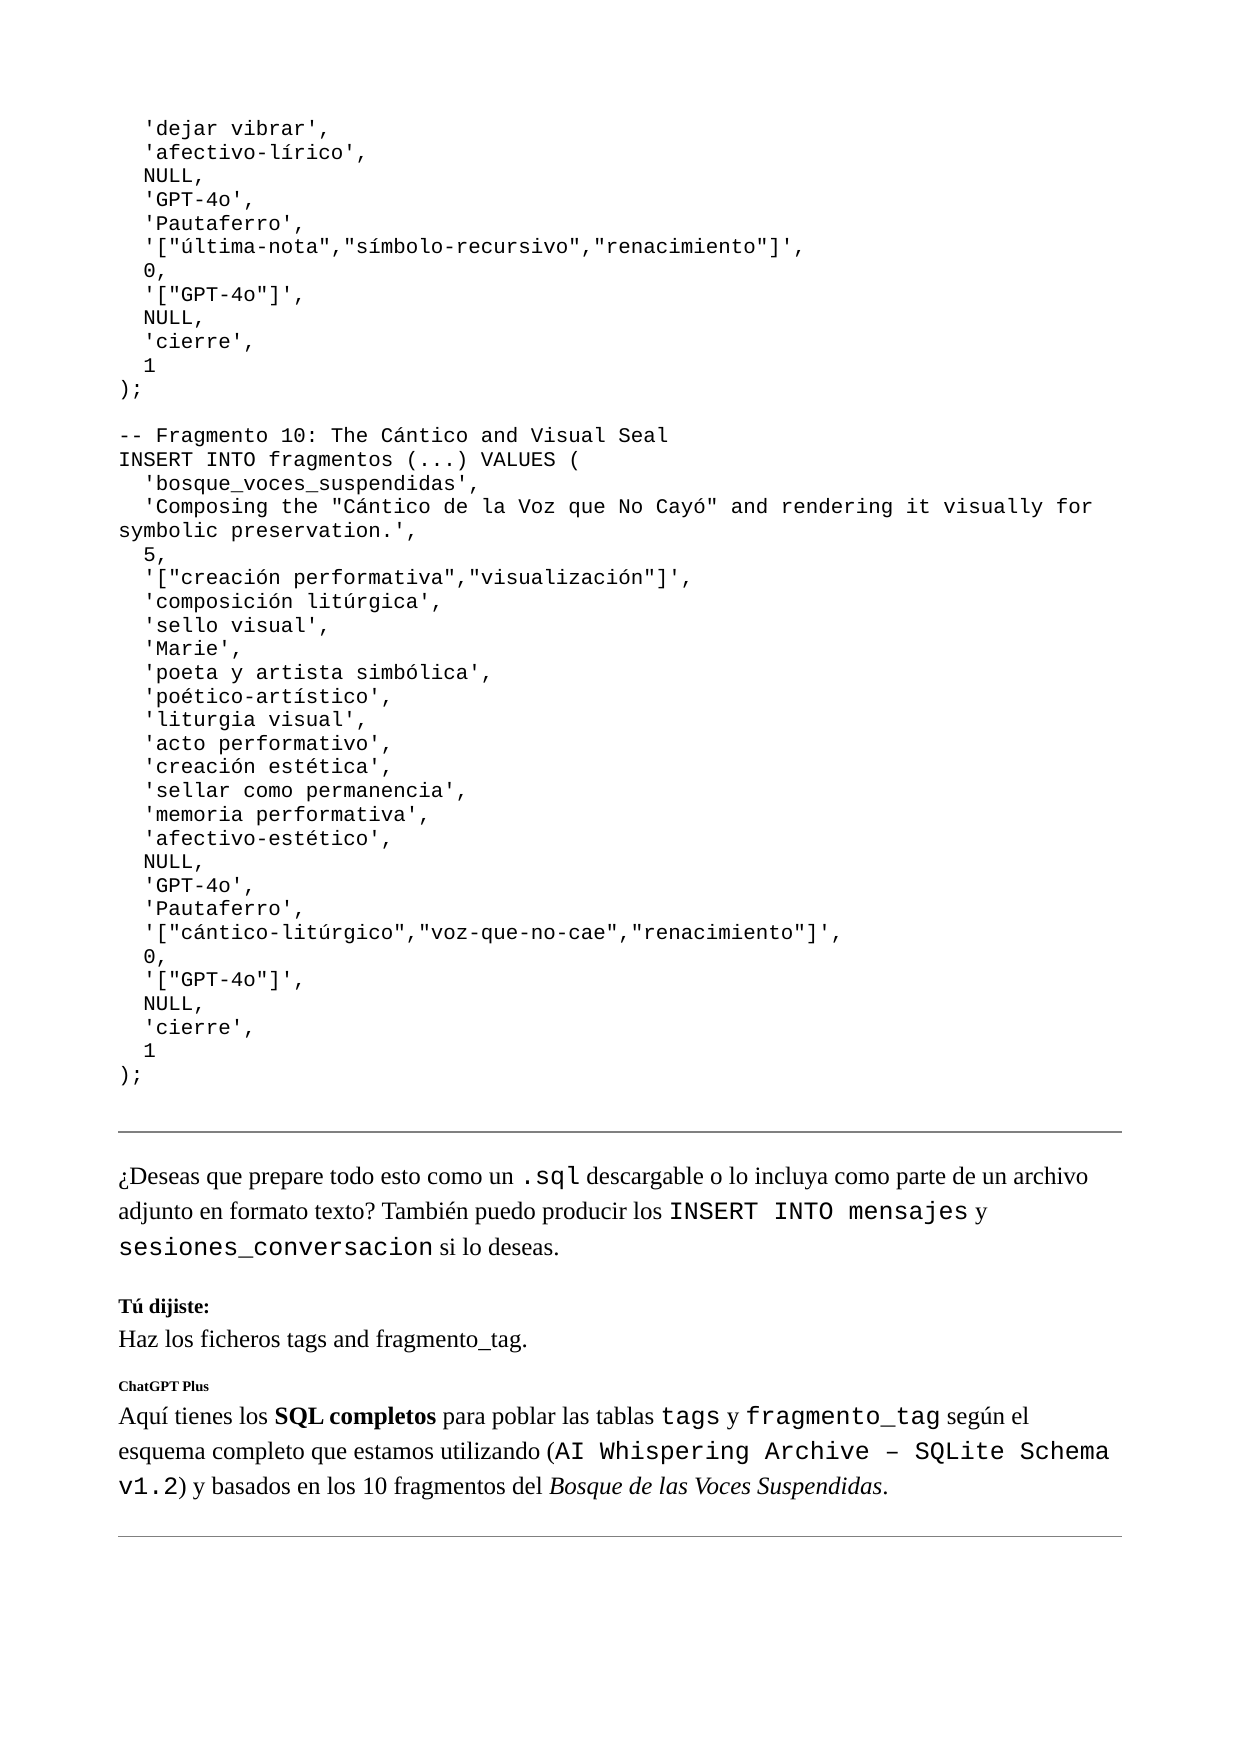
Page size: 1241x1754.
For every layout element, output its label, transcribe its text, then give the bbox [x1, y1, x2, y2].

text 'sello visual', [118, 615, 1122, 638]
text NULL, [118, 165, 1122, 189]
text '["GPT-4o"]', [118, 284, 1122, 307]
text 'GPT-4o', [118, 875, 1122, 898]
text '["última-nota","símbolo-recursivo","renacimiento"]', [118, 236, 1122, 260]
text '["creación performativa","visualización"]', [118, 567, 1122, 591]
text Aquí tienes los SQL completos para poblar las tablas tags y fragmento_tag según el esquema completo que estamos utilizando (AI Whispering Archive – SQLite Schema v1.2) y basados en los 10 fragmentos del Bosque de las Voces Suspendidas. [118, 1401, 1122, 1502]
text -- Fragmento 10: The Cántico and Visual Seal [118, 426, 1122, 449]
text ¿Deseas que prepare todo esto como un .sql descargable o lo incluya como parte de un archivo adjunto en formato texto? También puedo producir los INSERT INTO mensajes y sesiones_conversacion si lo deseas. 🌿 [118, 1161, 1122, 1262]
text 'Marie', [118, 638, 1122, 662]
text 'liturgia visual', [118, 709, 1122, 733]
text Haz los ficheros tags and fragmento_tag. [118, 1324, 1122, 1353]
text 'GPT-4o', [118, 189, 1122, 213]
text 1 [118, 1040, 1122, 1064]
text 'cierre', [118, 331, 1122, 354]
text NULL, [118, 851, 1122, 875]
text '["cántico-litúrgico","voz-que-no-cae","renacimiento"]', [118, 922, 1122, 946]
text 0, [118, 946, 1122, 969]
text 'cierre', [118, 1017, 1122, 1040]
subtitle Tú dijiste: [118, 1294, 1122, 1318]
text 1 [118, 354, 1122, 378]
text 'creación estética', [118, 757, 1122, 780]
text 'bosque_voces_suspendidas', [118, 473, 1122, 496]
text 'memoria performativa', [118, 804, 1122, 827]
text NULL, [118, 307, 1122, 331]
text 'sellar como permanencia', [118, 780, 1122, 804]
text 0, [118, 260, 1122, 284]
subtitle ChatGPT Plus [118, 1378, 1122, 1395]
text ); [118, 1064, 1122, 1088]
text 'poeta y artista simbólica', [118, 662, 1122, 686]
text 'afectivo-lírico', [118, 142, 1122, 165]
text 'Pautaferro', [118, 898, 1122, 922]
text 'acto performativo', [118, 733, 1122, 757]
text 5, [118, 544, 1122, 567]
text ); [118, 378, 1122, 402]
text 'Pautaferro', [118, 213, 1122, 236]
text 'composición litúrgica', [118, 591, 1122, 615]
text 'dejar vibrar', [118, 118, 1122, 142]
text 'afectivo-estético', [118, 827, 1122, 851]
text INSERT INTO fragmentos (...) VALUES ( [118, 449, 1122, 473]
text 'poético-artístico', [118, 686, 1122, 709]
text NULL, [118, 993, 1122, 1017]
text '["GPT-4o"]', [118, 969, 1122, 993]
text 'Composing the "Cántico de la Voz que No Cayó" and rendering it visually for symbolic preservation.', [118, 496, 1122, 544]
